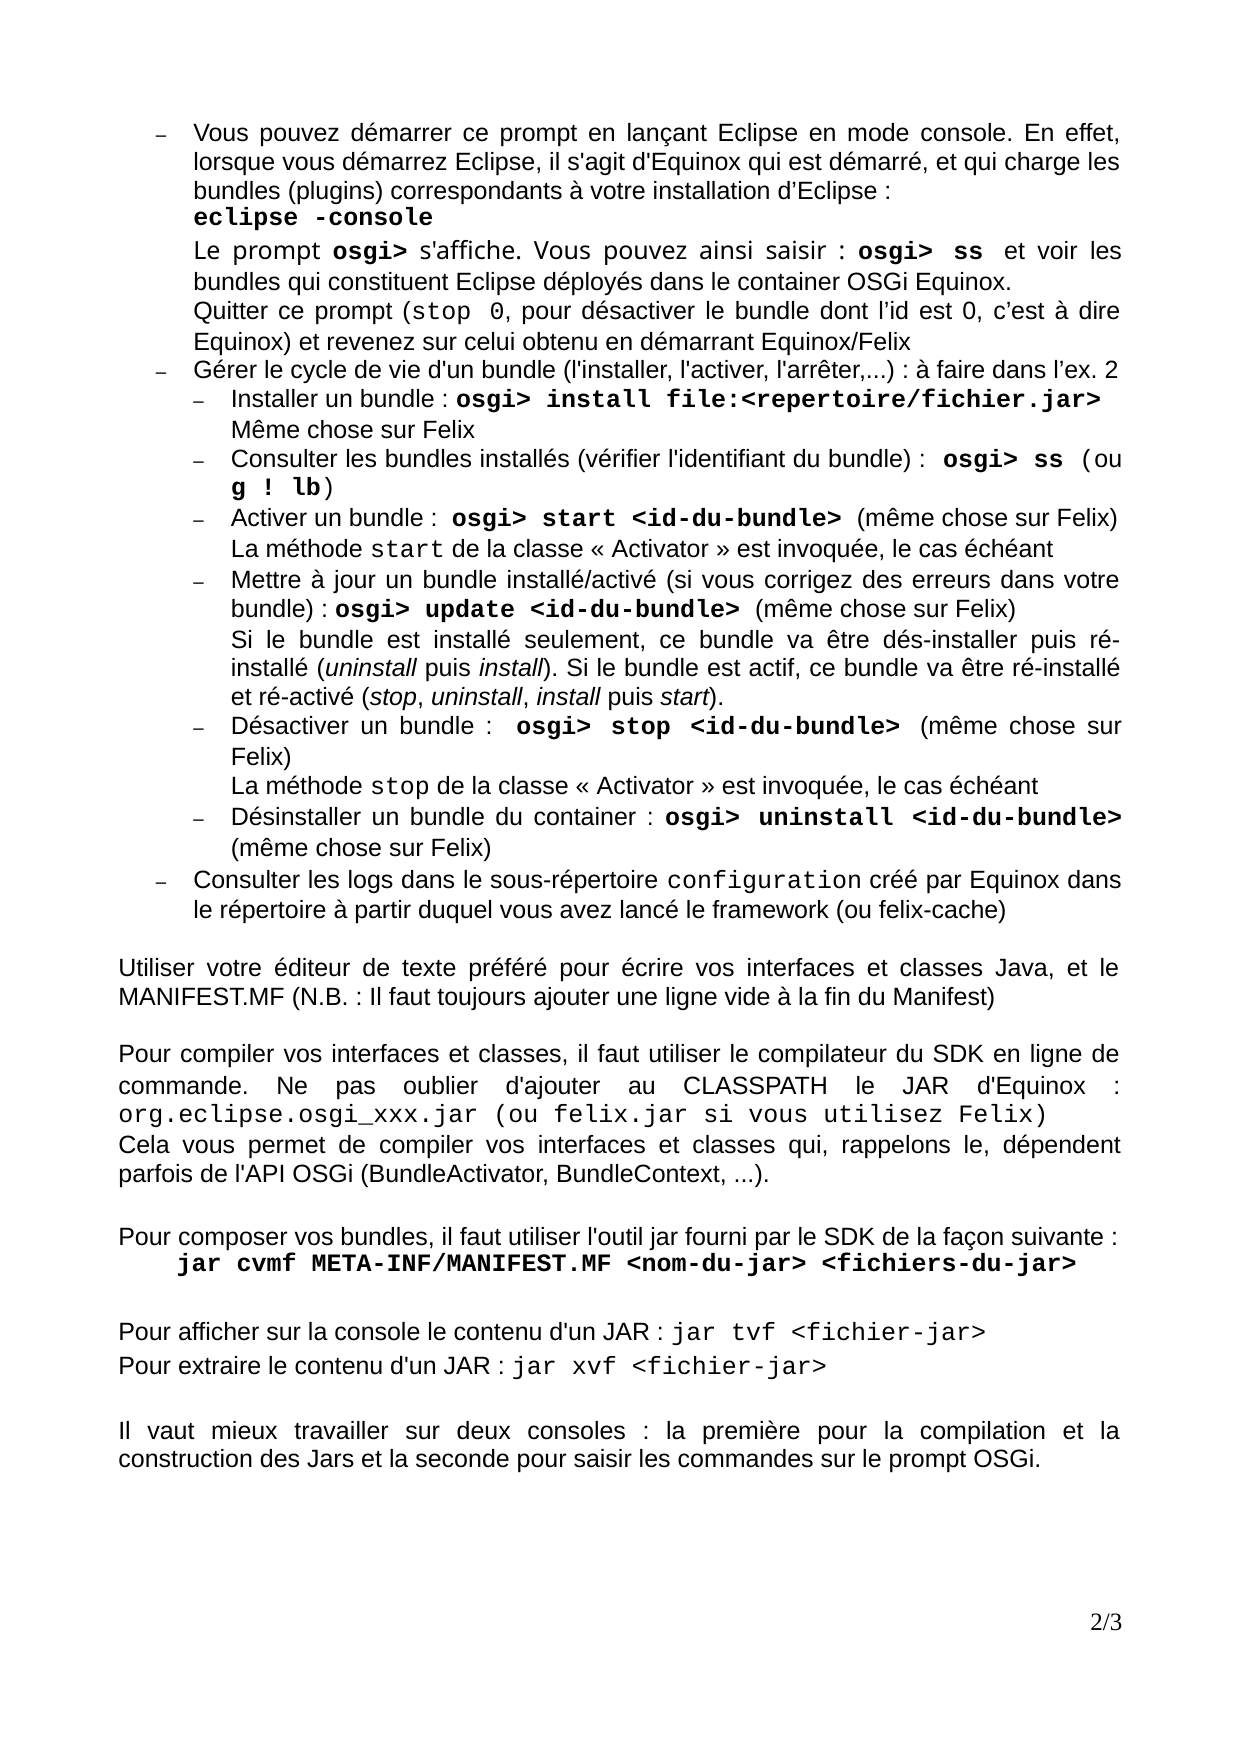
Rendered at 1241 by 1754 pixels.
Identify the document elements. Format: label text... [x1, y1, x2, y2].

text Cela vous permet de compiler vos interfaces et classes qui, rappelons le, dépendent parfois de l'API OSGi (BundleActivator, BundleContext, ...). [118, 1130, 1122, 1188]
list La méthode start de la classe « Activator » est invoquée, le cas échéant [193, 534, 1122, 565]
list Consulter les logs dans le sous-répertoire configuration créé par Equinox dans le répertoire à partir duquel vous avez lancé le framework (ou felix-cache) [156, 861, 1122, 924]
text Pour afficher sur la console le contenu d'un JAR : jar tvf <fichier-jar> [118, 1313, 1122, 1347]
text Utiliser votre éditeur de texte préféré pour écrire vos interfaces et classes Java, et le MANIFEST.MF (N.B. : Il faut toujours ajouter une ligne vide à la fin du Manifest) [118, 953, 1122, 1011]
list Gérer le cycle de vie d'un bundle (l'installer, l'activer, l'arrêter,...) : à faire dans l’ex. 2 [156, 355, 1122, 384]
list Quitter ce prompt (stop 0, pour désactiver le bundle dont l’id est 0, c’est à dire Equinox) et revenez sur celui obtenu en démarrant Equinox/Felix [156, 296, 1122, 355]
list Si le bundle est installé seulement, ce bundle va être dés-installer puis ré-installé (uninstall puis install). Si le bundle est actif, ce bundle va être ré-installé et ré-activé (stop, uninstall, install puis start). [193, 625, 1122, 711]
list Activer un bundle : osgi> start <id-du-bundle> (même chose sur Felix) [193, 503, 1122, 534]
list La méthode stop de la classe « Activator » est invoquée, le cas échéant [193, 771, 1122, 802]
text jar cvmf META-INF/MANIFEST.MF <nom-du-jar> <fichiers-du-jar> [118, 1251, 1122, 1279]
list Vous pouvez démarrer ce prompt en lançant Eclipse en mode console. En effet, lorsque vous démarrez Eclipse, il s'agit d'Equinox qui est démarré, et qui charge les bundles (plugins) correspondants à votre installation d’Eclipse : [156, 118, 1122, 204]
text Il vaut mieux travailler sur deux consoles : la première pour la compilation et la construction des Jars et la seconde pour saisir les commandes sur le prompt OSGi. [118, 1416, 1122, 1473]
list Mettre à jour un bundle installé/activé (si vous corrigez des erreurs dans votre bundle) : osgi> update <id-du-bundle> (même chose sur Felix) [193, 565, 1122, 625]
list Consulter les bundles installés (vérifier l'identifiant du bundle) : osgi> ss (ou g ! lb) [193, 444, 1122, 503]
list Désinstaller un bundle du container : osgi> uninstall <id-du-bundle> (même chose sur Felix) [193, 802, 1122, 861]
list Même chose sur Felix [193, 415, 1122, 444]
list Désactiver un bundle : osgi> stop <id-du-bundle> (même chose sur Felix) [193, 711, 1122, 771]
text Pour compiler vos interfaces et classes, il faut utiliser le compilateur du SDK en ligne de commande. Ne pas oublier d'ajouter au CLASSPATH le JAR d'Equinox : org.eclipse.osgi_xxx.jar (ou felix.jar si vous utilisez Felix) [118, 1039, 1122, 1130]
list Installer un bundle : osgi> install file:<repertoire/fichier.jar> [193, 384, 1122, 415]
text Pour composer vos bundles, il faut utiliser l'outil jar fourni par le SDK de la façon suivante : [118, 1222, 1122, 1251]
text Pour extraire le contenu d'un JAR : jar xvf <fichier-jar> [118, 1347, 1122, 1382]
list Le prompt osgi> s'affiche. Vous pouvez ainsi saisir : osgi> ss et voir les bundles qui constituent Eclipse déployés dans le container OSGi Equinox. [156, 233, 1122, 296]
list eclipse -console [156, 204, 1122, 233]
